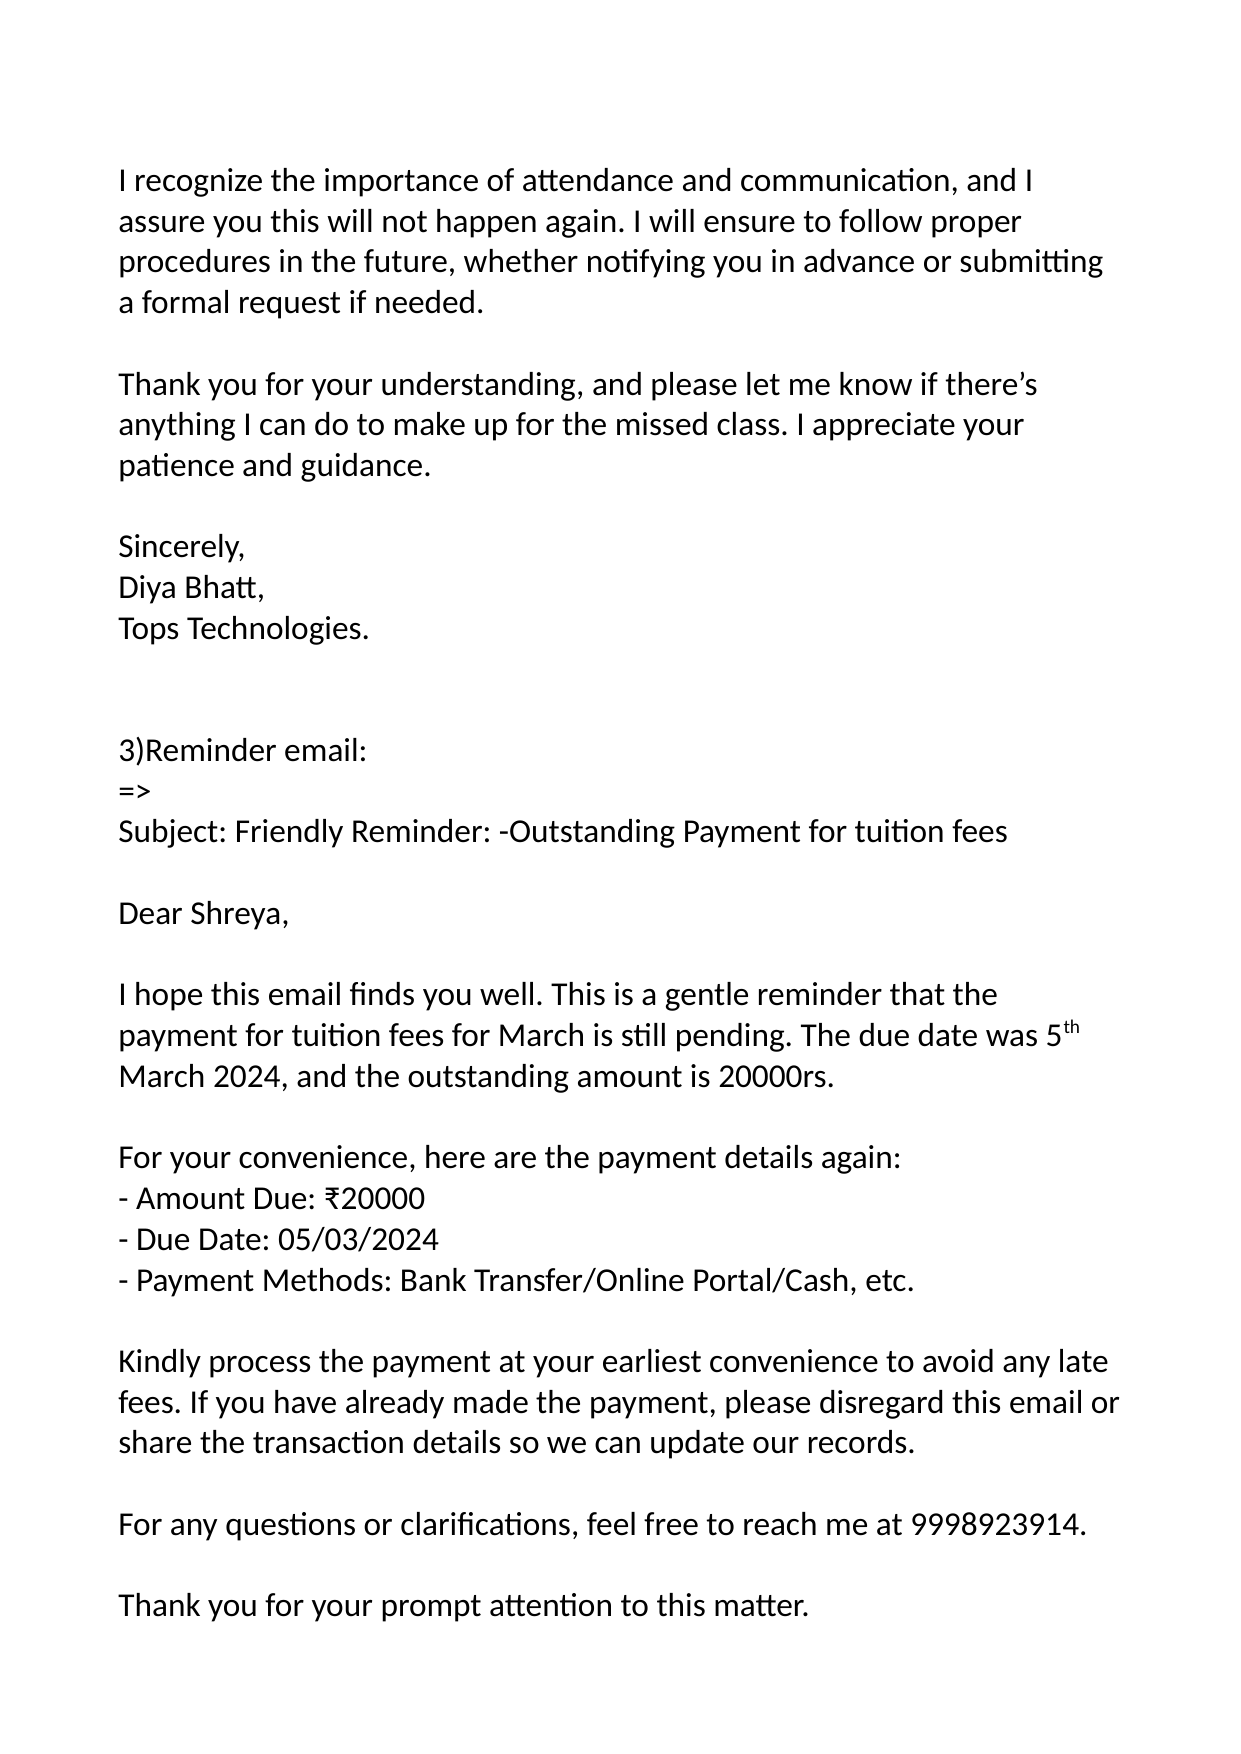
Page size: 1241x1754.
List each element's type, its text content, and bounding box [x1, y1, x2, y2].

text Thank you for your understanding, and please let me know if there’s anything I can do to make up for the missed class. I appreciate your patience and guidance. [118, 362, 1122, 485]
text For your convenience, here are the payment details again: [118, 1136, 1122, 1177]
text - Due Date: 05/03/2024 [118, 1218, 1122, 1258]
text Dear Shreya, [118, 892, 1122, 933]
text - Payment Methods: Bank Transfer/Online Portal/Cash, etc. [118, 1258, 1122, 1299]
text Diya Bhatt, [118, 566, 1122, 607]
text => [118, 770, 1122, 811]
text Kindly process the payment at your earliest convenience to avoid any late fees. If you have already made the payment, please disregard this email or share the transaction details so we can update our records. [118, 1340, 1122, 1462]
text Subject: Friendly Reminder: -Outstanding Payment for tuition fees [118, 811, 1122, 851]
text For any questions or clarifications, feel free to reach me at 9998923914. [118, 1503, 1122, 1544]
text I recognize the importance of attendance and communication, and I assure you this will not happen again. I will ensure to follow proper procedures in the future, whether notifying you in advance or submitting a formal request if needed. [118, 159, 1122, 322]
text Thank you for your prompt attention to this matter. [118, 1584, 1122, 1625]
text Tops Technologies. [118, 607, 1122, 648]
text - Amount Due: ₹20000 [118, 1177, 1122, 1218]
text Sincerely, [118, 525, 1122, 566]
text 3)Reminder email: [118, 729, 1122, 770]
text I hope this email finds you well. This is a gentle reminder that the payment for tuition fees for March is still pending. The due date was 5th March 2024, and the outstanding amount is 20000rs. [118, 973, 1122, 1096]
